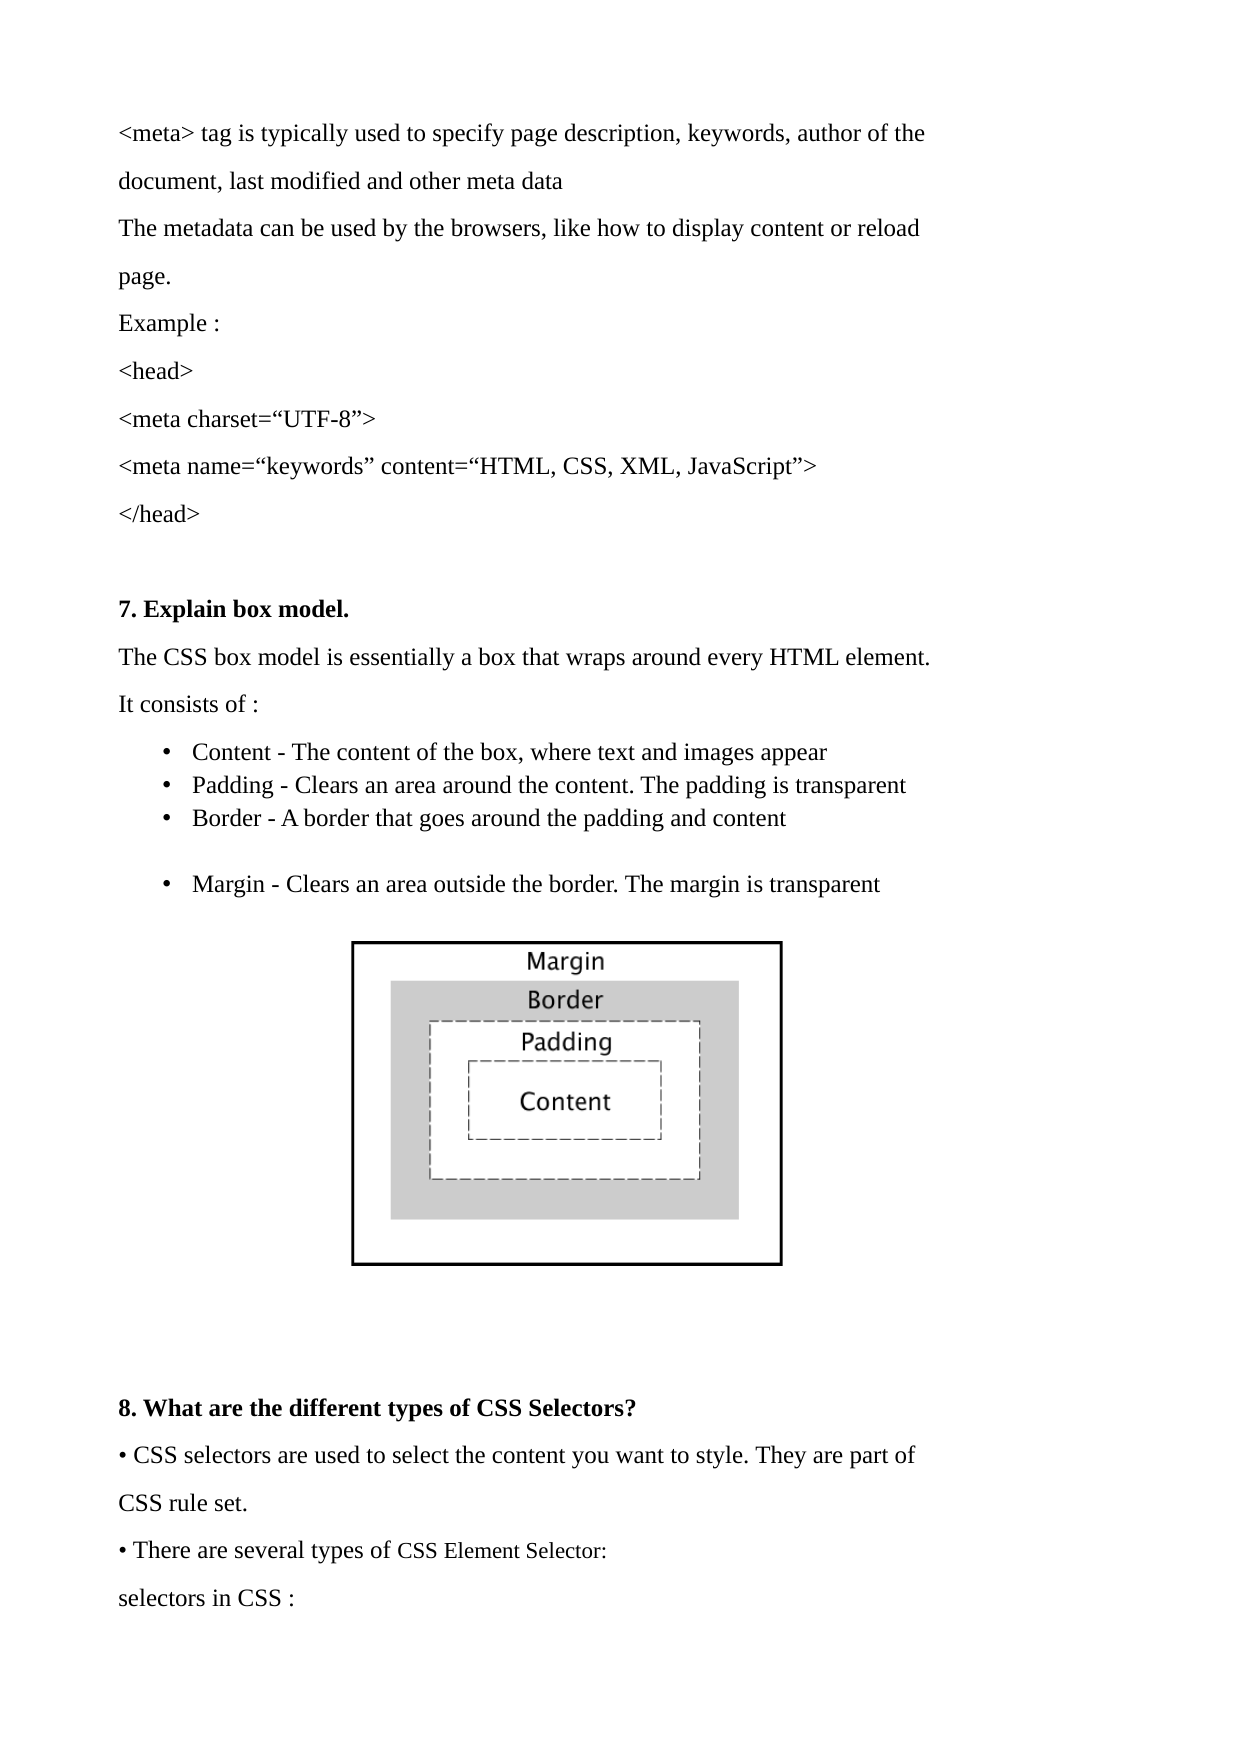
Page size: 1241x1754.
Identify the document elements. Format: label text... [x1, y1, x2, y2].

text 8. What are the different types of CSS Selectors? [118, 1393, 1122, 1421]
text • There are several types of CSS Element Selector: [118, 1536, 1122, 1564]
text document, last modified and other meta data [118, 166, 1122, 194]
text </head> [118, 499, 1122, 528]
text page. [118, 261, 1122, 290]
list Margin - Clears an area outside the border. The margin is transparent [162, 869, 1122, 898]
text 7. Explain box model. [118, 594, 1122, 623]
text <head> [118, 356, 1122, 385]
text The CSS box model is essentially a box that wraps around every HTML element. [118, 642, 1122, 671]
text • CSS selectors are used to select the content you want to style. They are part of [118, 1440, 1122, 1469]
text CSS rule set. [118, 1488, 1122, 1517]
text <meta name=“keywords” content=“HTML, CSS, XML, JavaScript”> [118, 451, 1122, 480]
list Border - A border that goes around the padding and content [162, 803, 1122, 832]
text <meta charset=“UTF-8”> [118, 404, 1122, 432]
list Padding - Clears an area around the content. The padding is transparent [162, 770, 1122, 799]
picture [351, 941, 783, 1266]
text The metadata can be used by the browsers, like how to display content or reload [118, 213, 1122, 242]
text Example : [118, 308, 1122, 337]
list Content - The content of the box, where text and images appear [162, 737, 1122, 766]
text selectors in CSS : [118, 1583, 1122, 1612]
text It consists of : [118, 689, 1122, 718]
text <meta> tag is typically used to specify page description, keywords, author of the [118, 118, 1122, 147]
